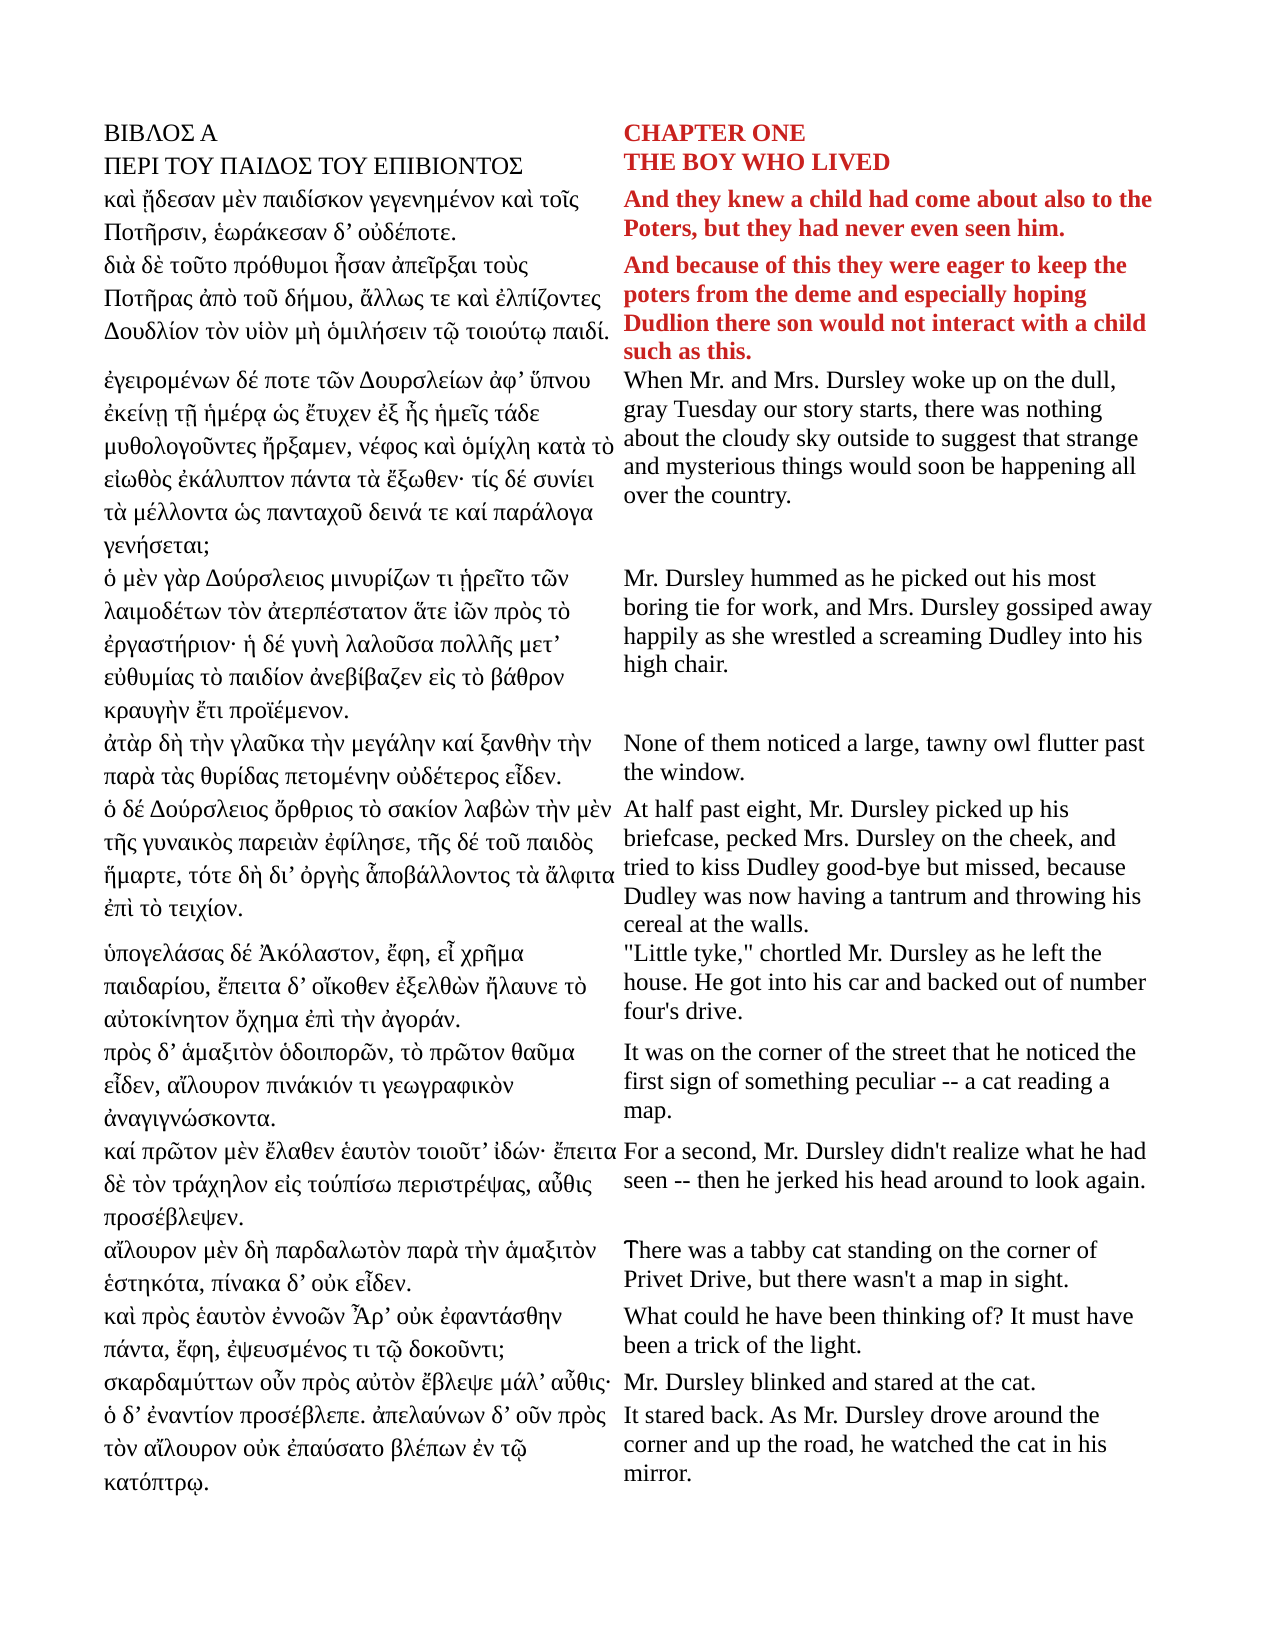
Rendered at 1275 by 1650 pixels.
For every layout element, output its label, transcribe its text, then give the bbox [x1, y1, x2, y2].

table_cell ἀτὰρ δὴ τὴν γλαῦκα τὴν μεγάλην καί ξανθὴν τὴν παρὰ τὰς θυρίδας πετομένην οὐδέτερος εἶδεν. [104, 729, 623, 794]
table_cell καὶ πρὸς ἑαυτὸν ἐννοῶν Ἆρ’ οὐκ ἐφαντάσθην πάντα, ἔφη, ἐψευσμένος τι τῷ δοκοῦντι; [104, 1301, 623, 1367]
table_cell ὁ δέ Δούρσλειος ὄρθριος τὸ σακίον λαβὼν τὴν μὲν τῆς γυναικὸς παρειὰν ἐφίλησε, τῆς δέ τοῦ παιδὸς ἥμαρτε, τότε δὴ δι’ ὀργὴς ἇποβάλλοντος τὰ ἄλφιτα ἐπὶ τὸ τειχίον. [104, 795, 623, 938]
table_cell σκαρδαμύττων οὖν πρὸς αὐτὸν ἔβλεψε μάλ’ αὖθις· [104, 1368, 623, 1401]
table_cell καὶ ᾔδεσαν μὲν παιδίσκον γεγενημένον καὶ τοῖς Ποτῆρσιν, ἑωράκεσαν δ’ οὐδέποτε. [104, 184, 623, 250]
table_cell "Little tyke," chortled Mr. Dursley as he left the house. He got into his car and backed out of number four's drive. [623, 938, 1157, 1037]
table_cell When Mr. and Mrs. Dursley woke up on the dull, gray Tuesday our story starts, there was nothing about the cloudy sky outside to suggest that strange and mysterious things would soon be happening all over the country. [623, 365, 1157, 563]
table_header ΒΙΒΛΟΣ Α ΠΕΡΙ ΤΟΥ ΠΑΙΔΟΣ ΤΟΥ ΕΠΙΒΙΟΝΤΟΣ [104, 118, 623, 184]
table_cell πρὸς δ’ ἁμαξιτὸν ὁδοιπορῶν, τὸ πρῶτον θαῦμα εἶδεν, αἴλουρον πινάκιόν τι γεωγραφικὸν ἀναγιγνώσκοντα. [104, 1037, 623, 1136]
table_cell At half past eight, Mr. Dursley picked up his briefcase, pecked Mrs. Dursley on the cheek, and tried to kiss Dudley good-bye but missed, because Dudley was now having a tantrum and throwing his cereal at the walls. [623, 795, 1157, 938]
table_cell None of them noticed a large, tawny owl flutter past the window. [623, 729, 1157, 794]
table_cell Mr. Dursley hummed as he picked out his most boring tie for work, and Mrs. Dursley gossiped away happily as she wrestled a screaming Dudley into his high chair. [623, 563, 1157, 728]
table_cell ὑπογελάσας δέ Ἀκόλαστον, ἔφη, εἶ χρῆμα παιδαρίου, ἔπειτα δ’ οἴκοθεν ἐξελθὼν ἤλαυνε τὸ αὐτοκίνητον ὄχημα ἐπὶ τὴν ἀγοράν. [104, 938, 623, 1037]
table_cell καί πρῶτον μὲν ἔλαθεν ἑαυτὸν τοιοῦτ’ ἰδών· ἔπειτα δὲ τὸν τράχηλον εἰς τούπίσω περιστρέψας, αὖθις προσέβλεψεν. [104, 1136, 623, 1235]
table_cell It was on the corner of the street that he noticed the first sign of something peculiar -- a cat reading a map. [623, 1037, 1157, 1136]
table_cell Ⲧhere was a tabby cat standing on the corner of Privet Drive, but there wasn't a map in sight. [623, 1235, 1157, 1301]
table_cell διὰ δὲ τοῦτο πρόθυμοι ἦσαν ἀπεῖρξαι τοὺς Ποτῆρας ἀπὸ τοῦ δήμου, ἄλλως τε καὶ ἐλπίζοντες Δουδλίον τὸν υἱὸν μὴ ὁμιλήσειν τῷ τοιούτῳ παιδί. [104, 250, 623, 365]
table_cell ὁ μὲν γὰρ Δούρσλειος μινυρίζων τι ᾑρεῖτο τῶν λαιμοδέτων τὸν ἀτερπέστατον ἅτε ἰῶν πρὸς τὸ ἐργαστήριον· ἡ δέ γυνὴ λαλοῦσα πολλῆς μετ’ εὐθυμίας τὸ παιδίον ἀνεβίβαζεν εἰς τὸ βάθρον κραυγὴν ἔτι προϊέμενον. [104, 563, 623, 728]
table_cell Mr. Dursley blinked and stared at the cat. [623, 1368, 1157, 1401]
table_cell For a second, Mr. Dursley didn't realize what he had seen -- then he jerked his head around to look again. [623, 1136, 1157, 1235]
table_cell ὁ δ’ ἐναντίον προσέβλεπε. ἀπελαύνων δ’ οῦν πρὸς τὸν αἴλουρον οὐκ ἐπαύσατο βλέπων ἐν τῷ κατόπτρῳ. [104, 1401, 623, 1499]
table_cell And because of this they were eager to keep the poters from the deme and especially hoping Dudlion there son would not interact with a child such as this. [623, 250, 1157, 365]
table_cell ἐγειρομένων δέ ποτε τῶν Δουρσλείων ἀφ’ ὕπνου ἐκείνῃ τῇ ἡμέρᾳ ὡς ἔτυχεν ἐξ ἧς ἡμεῖς τάδε μυθολογοῦντες ἤρξαμεν, νέφος καὶ ὁμίχλη κατὰ τὸ εἰωθὸς ἐκάλυπτον πάντα τὰ ἔξωθεν· τίς δέ συνίει τὰ μέλλοντα ὡς πανταχοῦ δεινά τε καί παράλογα γενήσεται; [104, 365, 623, 563]
table_header CHAPTER ONE THE BOY WHO LIVED [623, 118, 1157, 184]
table_cell What could he have been thinking of? It must have been a trick of the light. [623, 1301, 1157, 1367]
table_cell αἴλουρον μὲν δὴ παρδαλωτὸν παρὰ τὴν ἁμαξιτὸν ἑστηκότα, πίνακα δ’ οὐκ εἶδεν. [104, 1235, 623, 1301]
table_cell It stared back. As Mr. Dursley drove around the corner and up the road, he watched the cat in his mirror. [623, 1401, 1157, 1499]
table_cell And they knew a child had come about also to the Poters, but they had never even seen him. [623, 184, 1157, 250]
